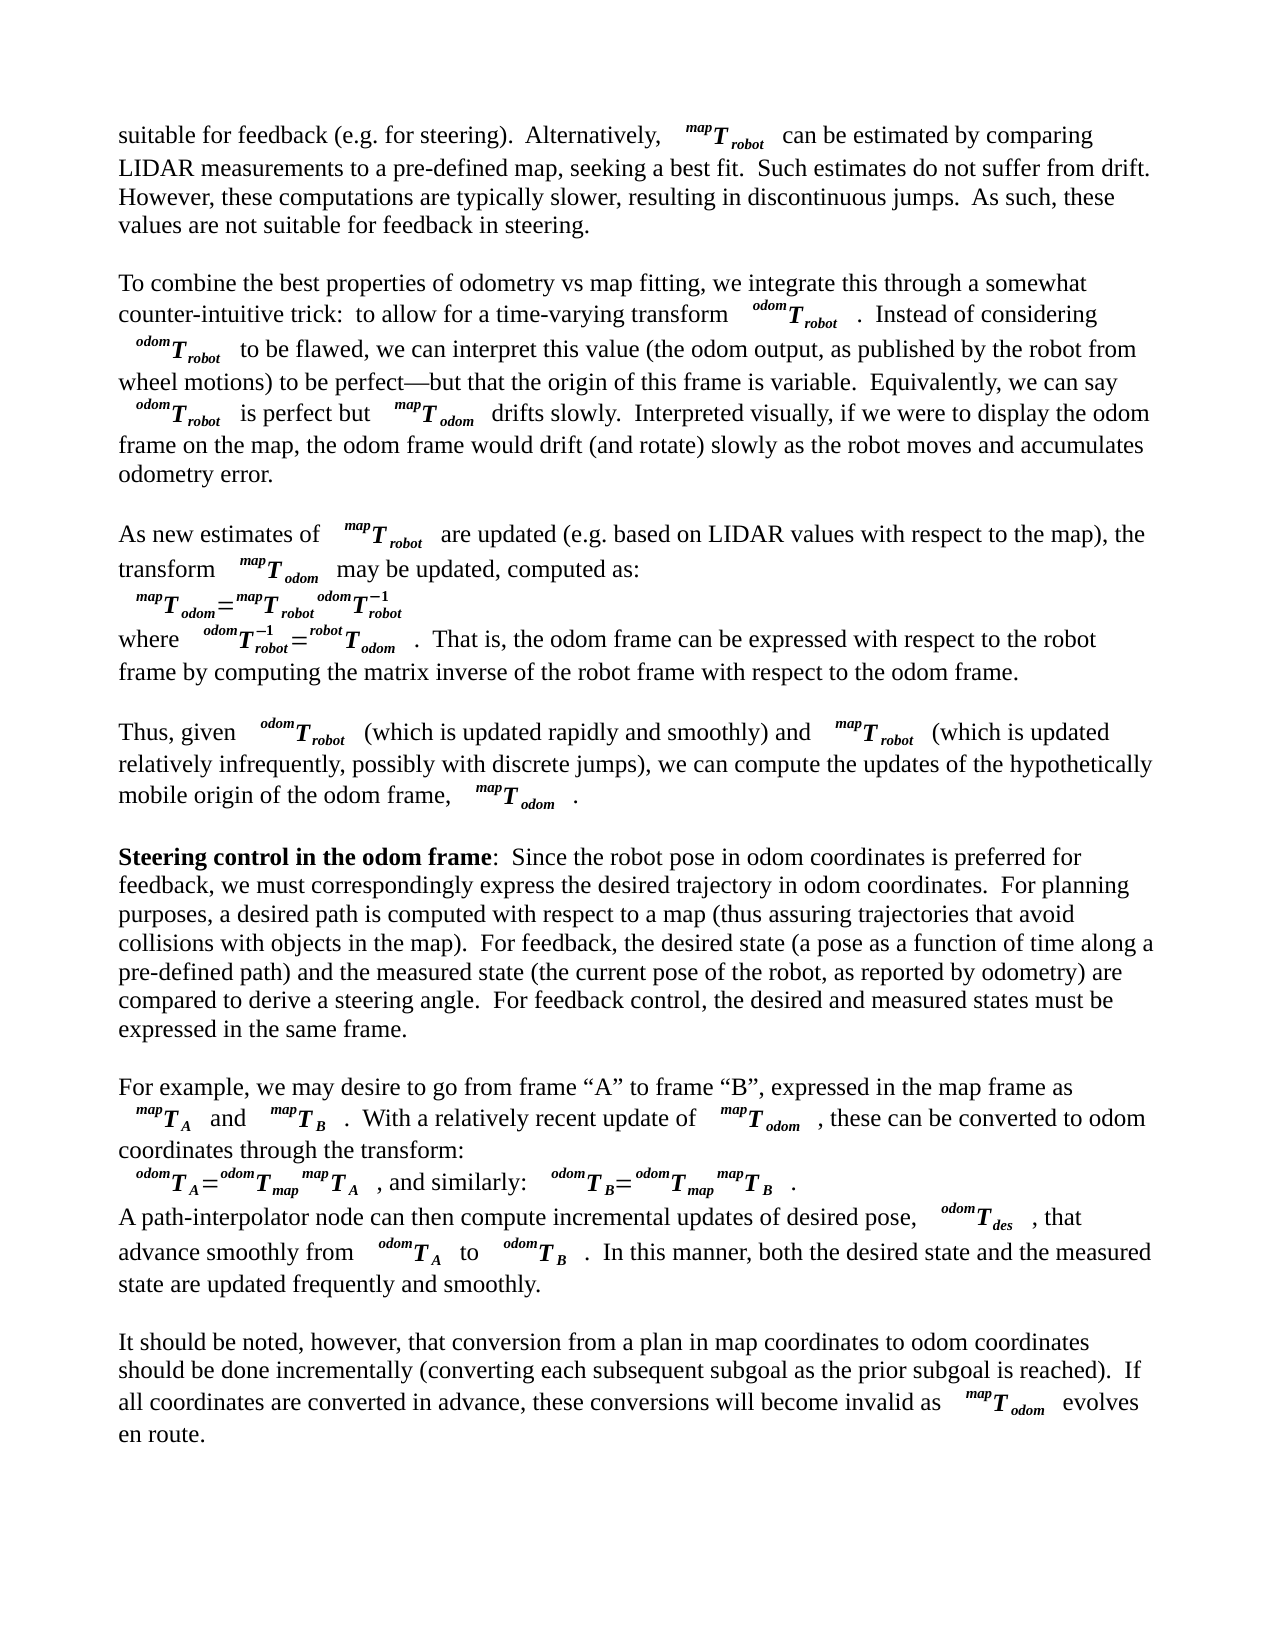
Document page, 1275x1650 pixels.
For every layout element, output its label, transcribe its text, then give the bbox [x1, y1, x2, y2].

text A path-interpolator node can then compute incremental updates of desired pose, , that advance smoothly from to . In this manner, both the desired state and the measured state are updated frequently and smoothly. [118, 1199, 1157, 1298]
text For example, we may desire to go from frame “A” to frame “B”, expressed in the map frame as and . With a relatively recent update of , these can be converted to odom coordinates through the transform: [118, 1072, 1157, 1164]
text It should be noted, however, that conversion from a plan in map coordinates to odom coordinates should be done incrementally (converting each subsequent subgoal as the prior subgoal is reached). If all coordinates are converted in advance, these conversions will become invalid as evolves en route. [118, 1327, 1157, 1448]
text To combine the best properties of odometry vs map fitting, we integrate this through a somewhat counter-intuitive trick: to allow for a time-varying transform . Instead of considering to be flawed, we can interpret this value (the odom output, as published by the robot from wheel motions) to be perfect—but that the origin of this frame is variable. Equivalently, we can say is perfect but drifts slowly. Interpreted visually, if we were to display the odom frame on the map, the odom frame would drift (and rotate) slowly as the robot moves and accumulates odometry error. [118, 268, 1157, 488]
text , and similarly: . [118, 1164, 1157, 1199]
text where . That is, the odom frame can be expressed with respect to the robot frame by computing the matrix inverse of the robot frame with respect to the odom frame. [118, 622, 1157, 686]
text Steering control in the odom frame: Since the robot pose in odom coordinates is preferred for feedback, we must correspondingly express the desired trajectory in odom coordinates. For planning purposes, a desired path is computed with respect to a map (thus assuring trajectories that avoid collisions with objects in the map). For feedback, the desired state (a pose as a function of time along a pre-defined path) and the measured state (the current pose of the robot, as reported by odometry) are compared to derive a steering angle. For feedback control, the desired and measured states must be expressed in the same frame. [118, 842, 1157, 1043]
text suitable for feedback (e.g. for steering). Alternatively, can be estimated by comparing LIDAR measurements to a pre-defined map, seeking a best fit. Such estimates do not suffer from drift. However, these computations are typically slower, resulting in discontinuous jumps. As such, these values are not suitable for feedback in steering. [118, 118, 1157, 239]
text As new estimates of are updated (e.g. based on LIDAR values with respect to the map), the transform may be updated, computed as: [118, 517, 1157, 587]
text Thus, given (which is updated rapidly and smoothly) and (which is updated relatively infrequently, possibly with discrete jumps), we can compute the updates of the hypothetically mobile origin of the odom frame, . [118, 714, 1157, 813]
